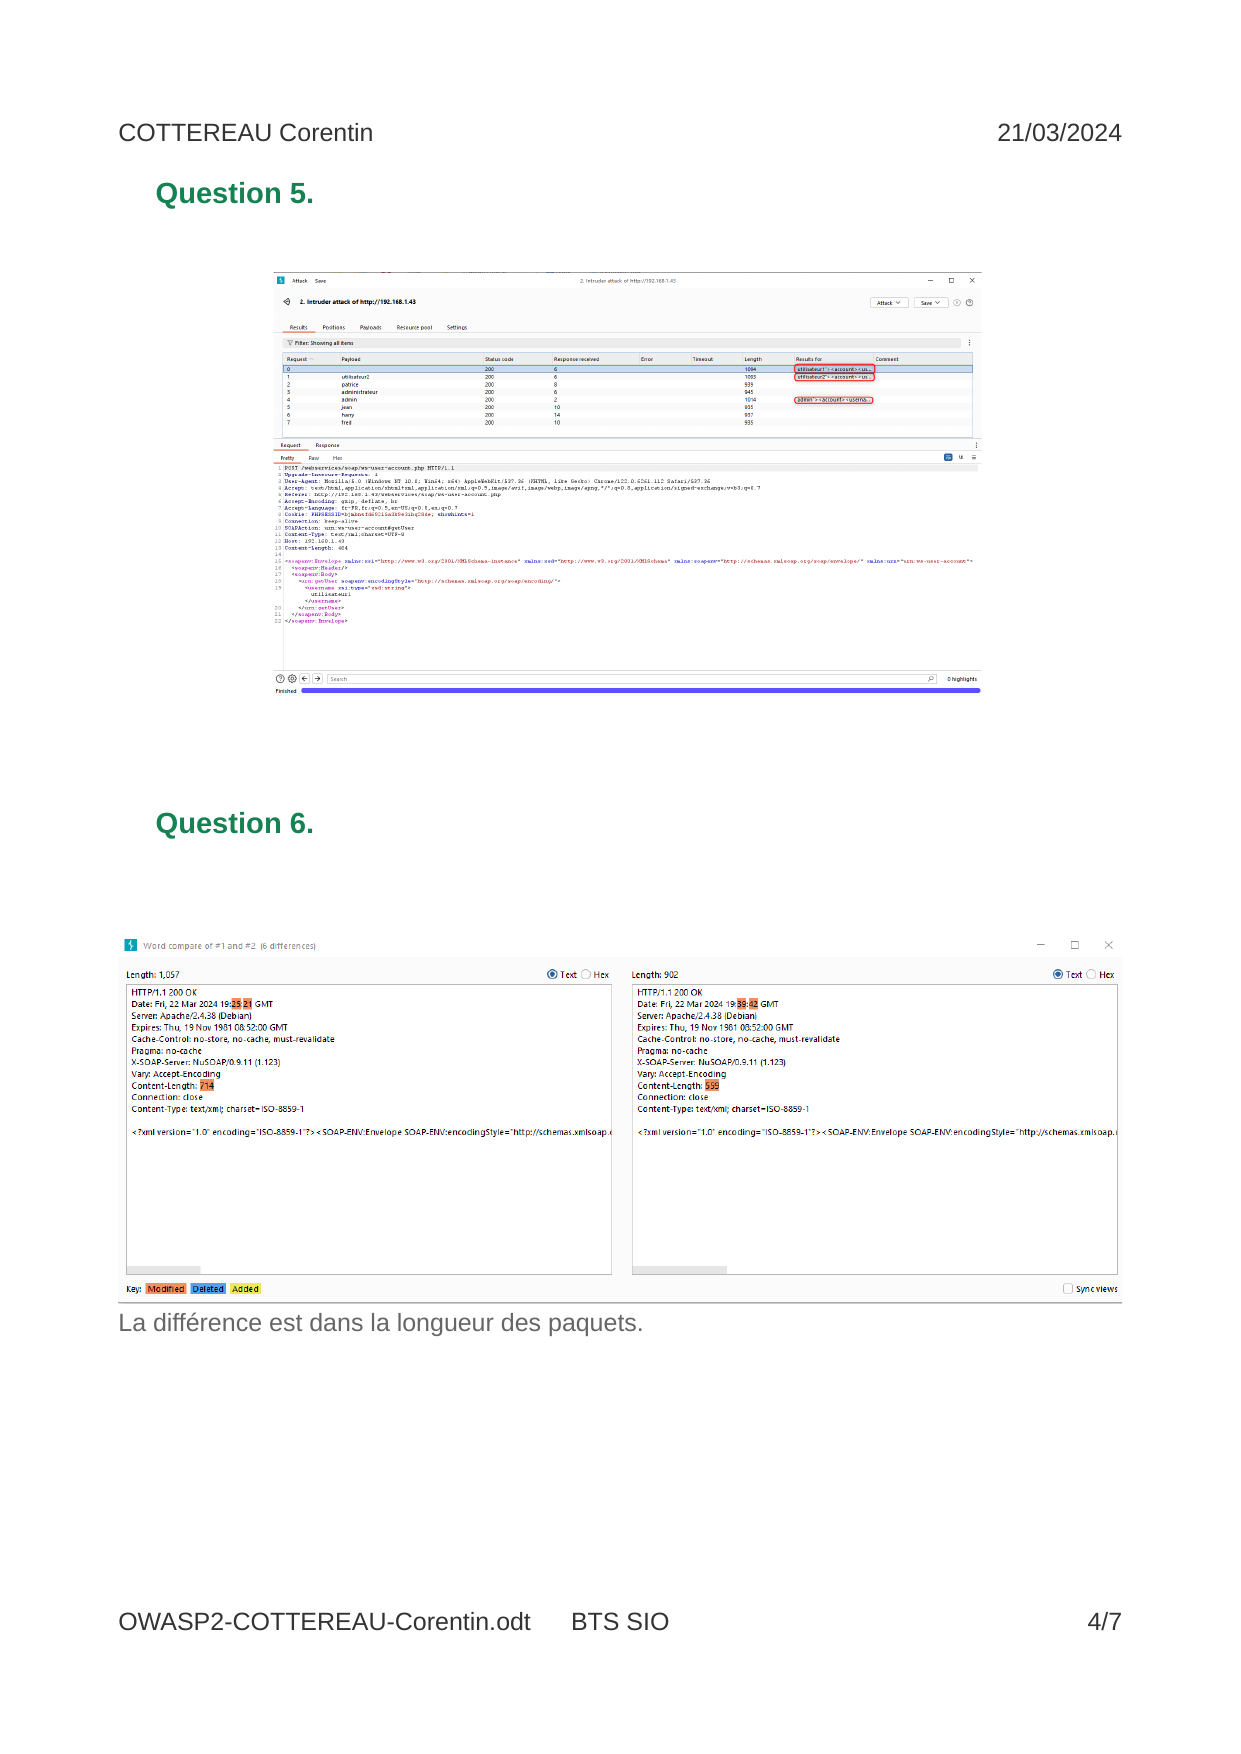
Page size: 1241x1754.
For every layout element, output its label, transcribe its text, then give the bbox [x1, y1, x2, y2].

text La différence est dans la longueur des paquets. [118, 1304, 1122, 1337]
picture [118, 934, 1123, 1304]
picture [273, 272, 982, 696]
